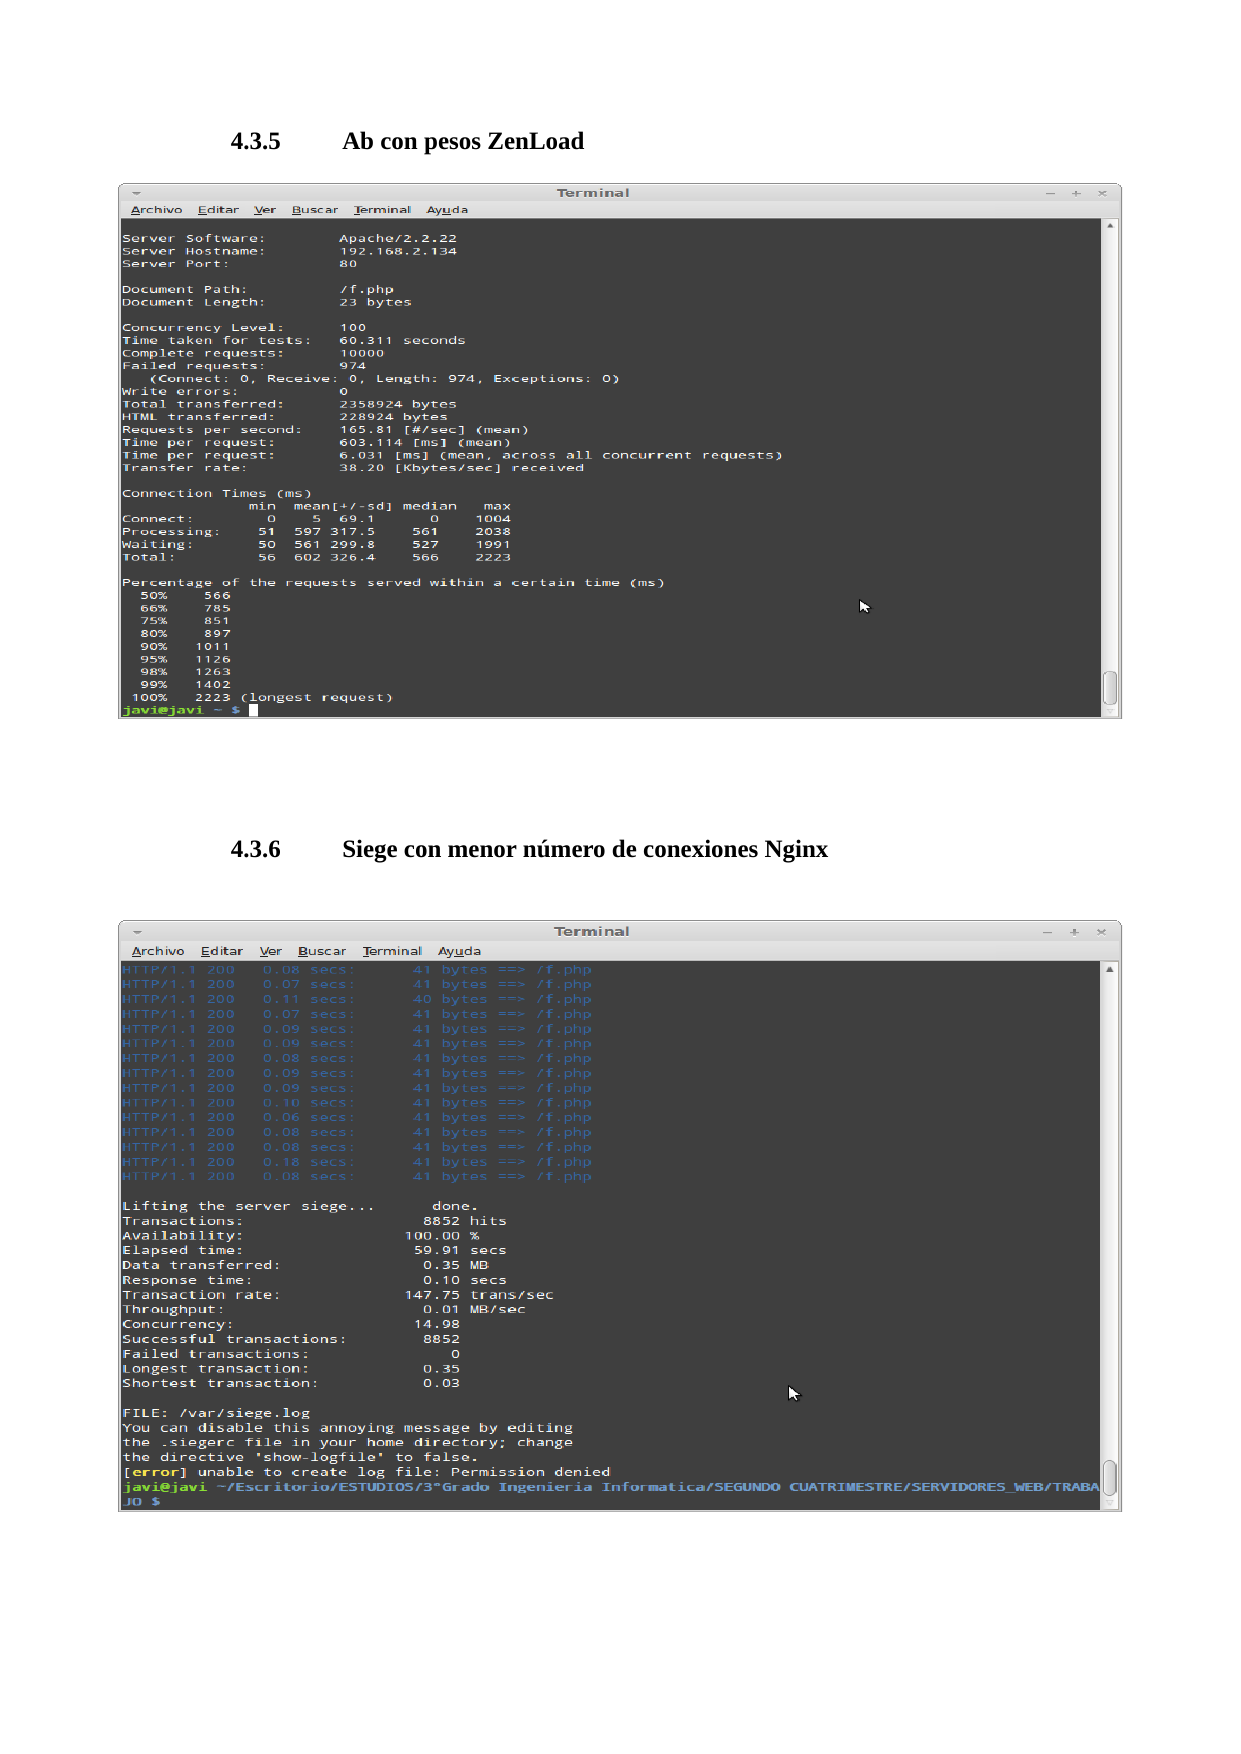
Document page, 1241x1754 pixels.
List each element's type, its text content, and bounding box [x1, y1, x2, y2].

list Siege con menor número de conexiones Nginx [231, 834, 1122, 863]
picture [118, 183, 1123, 719]
list Ab con pesos ZenLoad [231, 126, 1122, 155]
picture [118, 920, 1123, 1512]
